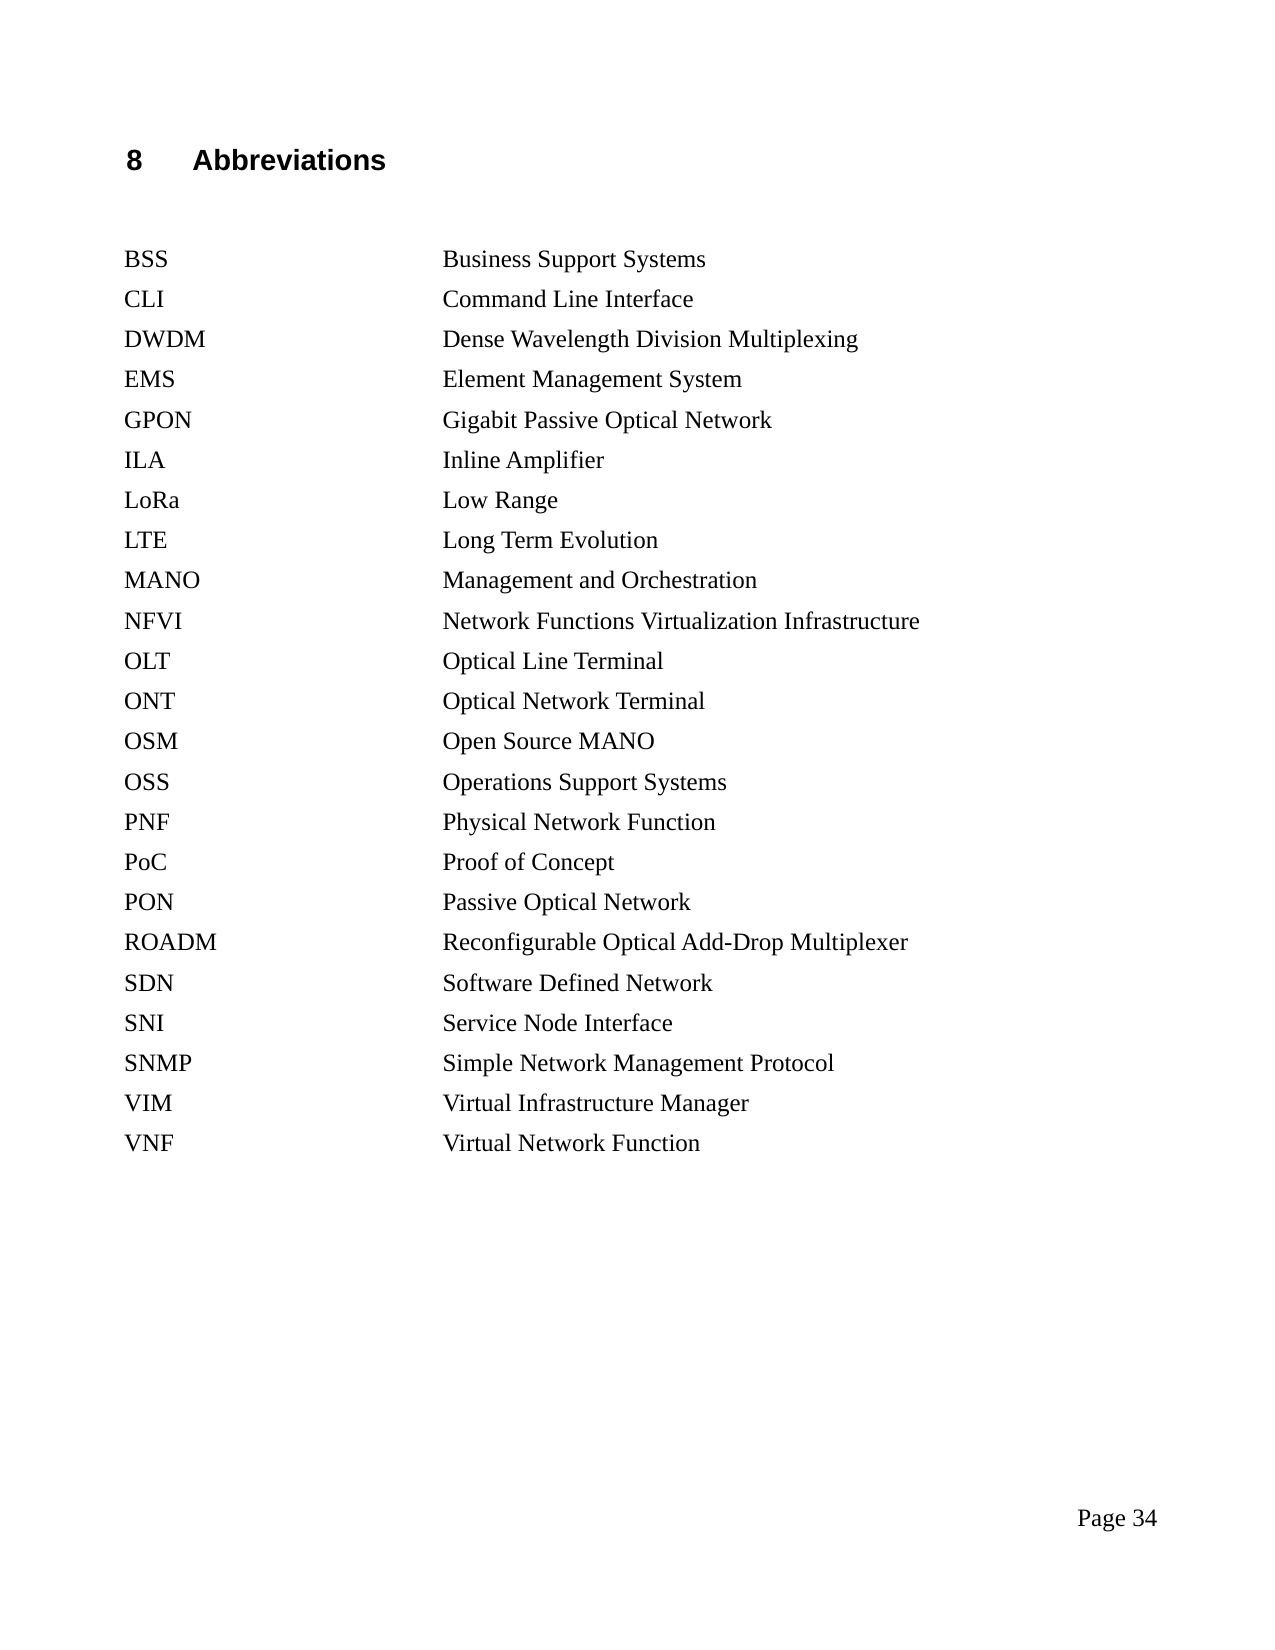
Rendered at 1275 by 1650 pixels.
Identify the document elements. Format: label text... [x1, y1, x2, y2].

table_cell OSS [118, 761, 437, 801]
table_cell SDN [118, 962, 437, 1002]
table_cell Management and Orchestration [437, 560, 1156, 600]
table_cell SNI [118, 1002, 437, 1042]
table_cell SNMP [118, 1043, 437, 1083]
table_cell Software Defined Network [437, 962, 1156, 1002]
table_cell Service Node Interface [437, 1002, 1156, 1042]
table_cell Long Term Evolution [437, 520, 1156, 560]
table_cell LTE [118, 520, 437, 560]
table_cell DWDM [118, 319, 437, 359]
table_cell ONT [118, 681, 437, 721]
table_cell Operations Support Systems [437, 761, 1156, 801]
table_cell Element Management System [437, 359, 1156, 399]
table_cell Network Functions Virtualization Infrastructure [437, 600, 1156, 640]
table_cell EMS [118, 359, 437, 399]
table_cell Passive Optical Network [437, 882, 1156, 922]
table_cell LoRa [118, 480, 437, 520]
table_cell PNF [118, 801, 437, 841]
table_cell Low Range [437, 480, 1156, 520]
table_header BSS [118, 238, 437, 278]
table_cell NFVI [118, 600, 437, 640]
table_cell Optical Network Terminal [437, 681, 1156, 721]
table_cell Command Line Interface [437, 279, 1156, 319]
table_cell OSM [118, 721, 437, 761]
table_cell OLT [118, 640, 437, 681]
table_cell Simple Network Management Protocol [437, 1043, 1156, 1083]
table_cell Physical Network Function [437, 801, 1156, 841]
table_cell Proof of Concept [437, 841, 1156, 882]
table_cell MANO [118, 560, 437, 600]
table_cell ROADM [118, 922, 437, 962]
table_cell PON [118, 882, 437, 922]
table_header Business Support Systems [437, 238, 1156, 278]
table_cell Reconfigurable Optical Add-Drop Multiplexer [437, 922, 1156, 962]
table_cell Virtual Infrastructure Manager [437, 1083, 1156, 1123]
table_cell GPON [118, 399, 437, 439]
table_cell VIM [118, 1083, 437, 1123]
table_cell Open Source MANO [437, 721, 1156, 761]
table_cell Virtual Network Function [437, 1123, 1156, 1163]
table_cell CLI [118, 279, 437, 319]
table_cell Gigabit Passive Optical Network [437, 399, 1156, 439]
table_cell Inline Amplifier [437, 439, 1156, 479]
table_cell VNF [118, 1123, 437, 1163]
table_cell Dense Wavelength Division Multiplexing [437, 319, 1156, 359]
table_cell Optical Line Terminal [437, 640, 1156, 681]
table_cell ILA [118, 439, 437, 479]
subtitle Abbreviations [118, 143, 1157, 177]
table_cell PoC [118, 841, 437, 882]
